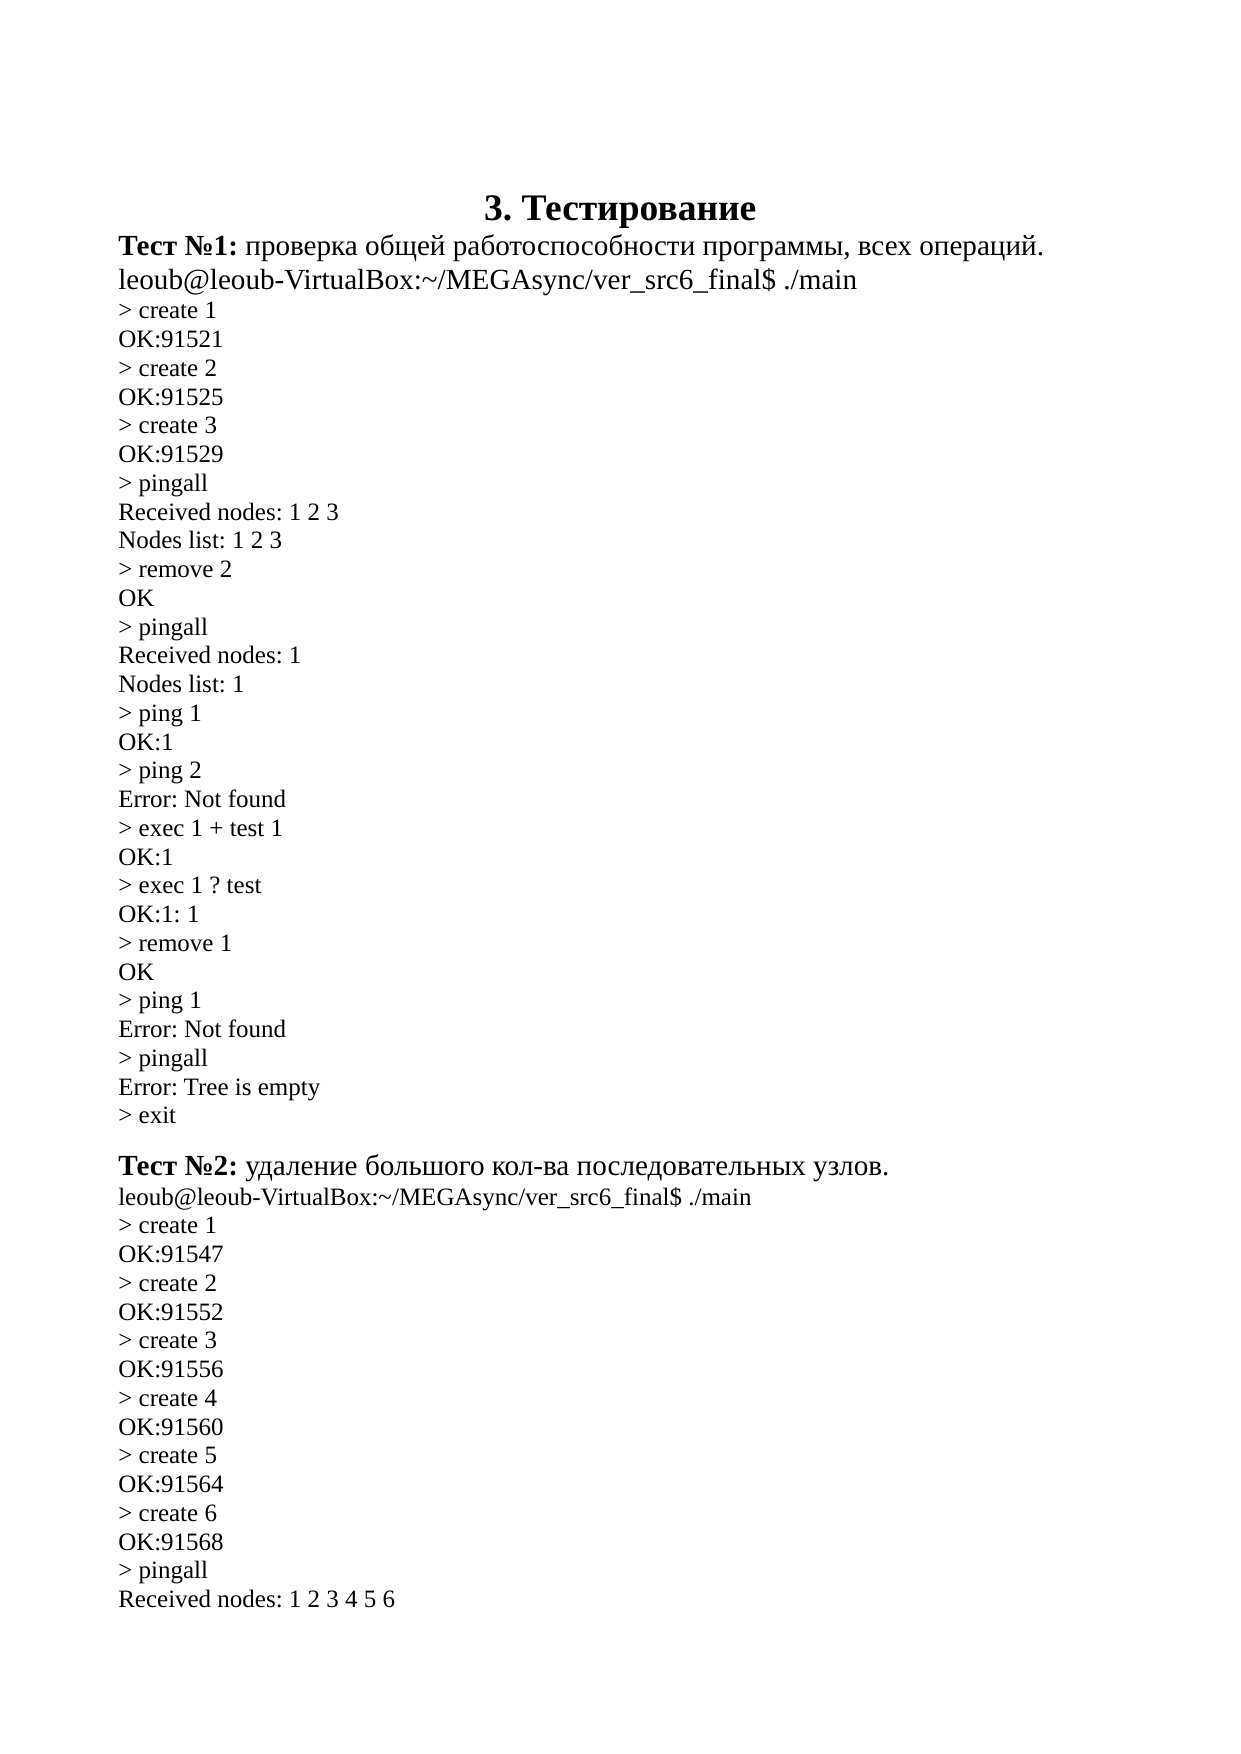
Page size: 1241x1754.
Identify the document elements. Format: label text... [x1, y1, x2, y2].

text > create 6 [118, 1498, 1122, 1527]
text OK:91564 [118, 1469, 1122, 1498]
text > create 4 [118, 1383, 1122, 1412]
text > pingall [118, 1556, 1122, 1584]
text > create 1 [118, 1211, 1122, 1239]
text OK:91547 [118, 1239, 1122, 1268]
text OK:91552 [118, 1297, 1122, 1326]
text > create 2 [118, 1268, 1122, 1297]
text OK:91556 [118, 1354, 1122, 1383]
text Тест №2: удаление большого кол-ва последовательных узлов. [118, 1148, 1122, 1182]
text Тест №1: проверка общей работоспособности программы, всех операций. [118, 228, 1122, 262]
text leoub@leoub-VirtualBox:~/MEGAsync/ver_src6_final$ ./main > create 1 OK:91521 > create 2 OK:91525 > create 3 OK:91529 > pingall Received nodes: 1 2 3 Nodes list: 1 2 3 > remove 2 OK > pingall Received nodes: 1 Nodes list: 1 > ping 1 OK:1 > ping 2 Error: Not found > exec 1 + test 1 OK:1 > exec 1 ? test OK:1: 1 > remove 1 OK > ping 1 Error: Not found > pingall Error: Tree is empty > exit [118, 262, 1122, 1129]
text OK:91568 [118, 1527, 1122, 1556]
text leoub@leoub-VirtualBox:~/MEGAsync/ver_src6_final$ ./main [118, 1182, 1122, 1211]
text OK:91560 [118, 1412, 1122, 1441]
text > create 3 [118, 1326, 1122, 1354]
text > create 5 [118, 1441, 1122, 1469]
text Received nodes: 1 2 3 4 5 6 [118, 1584, 1122, 1613]
text 3. Тестирование [118, 185, 1122, 228]
